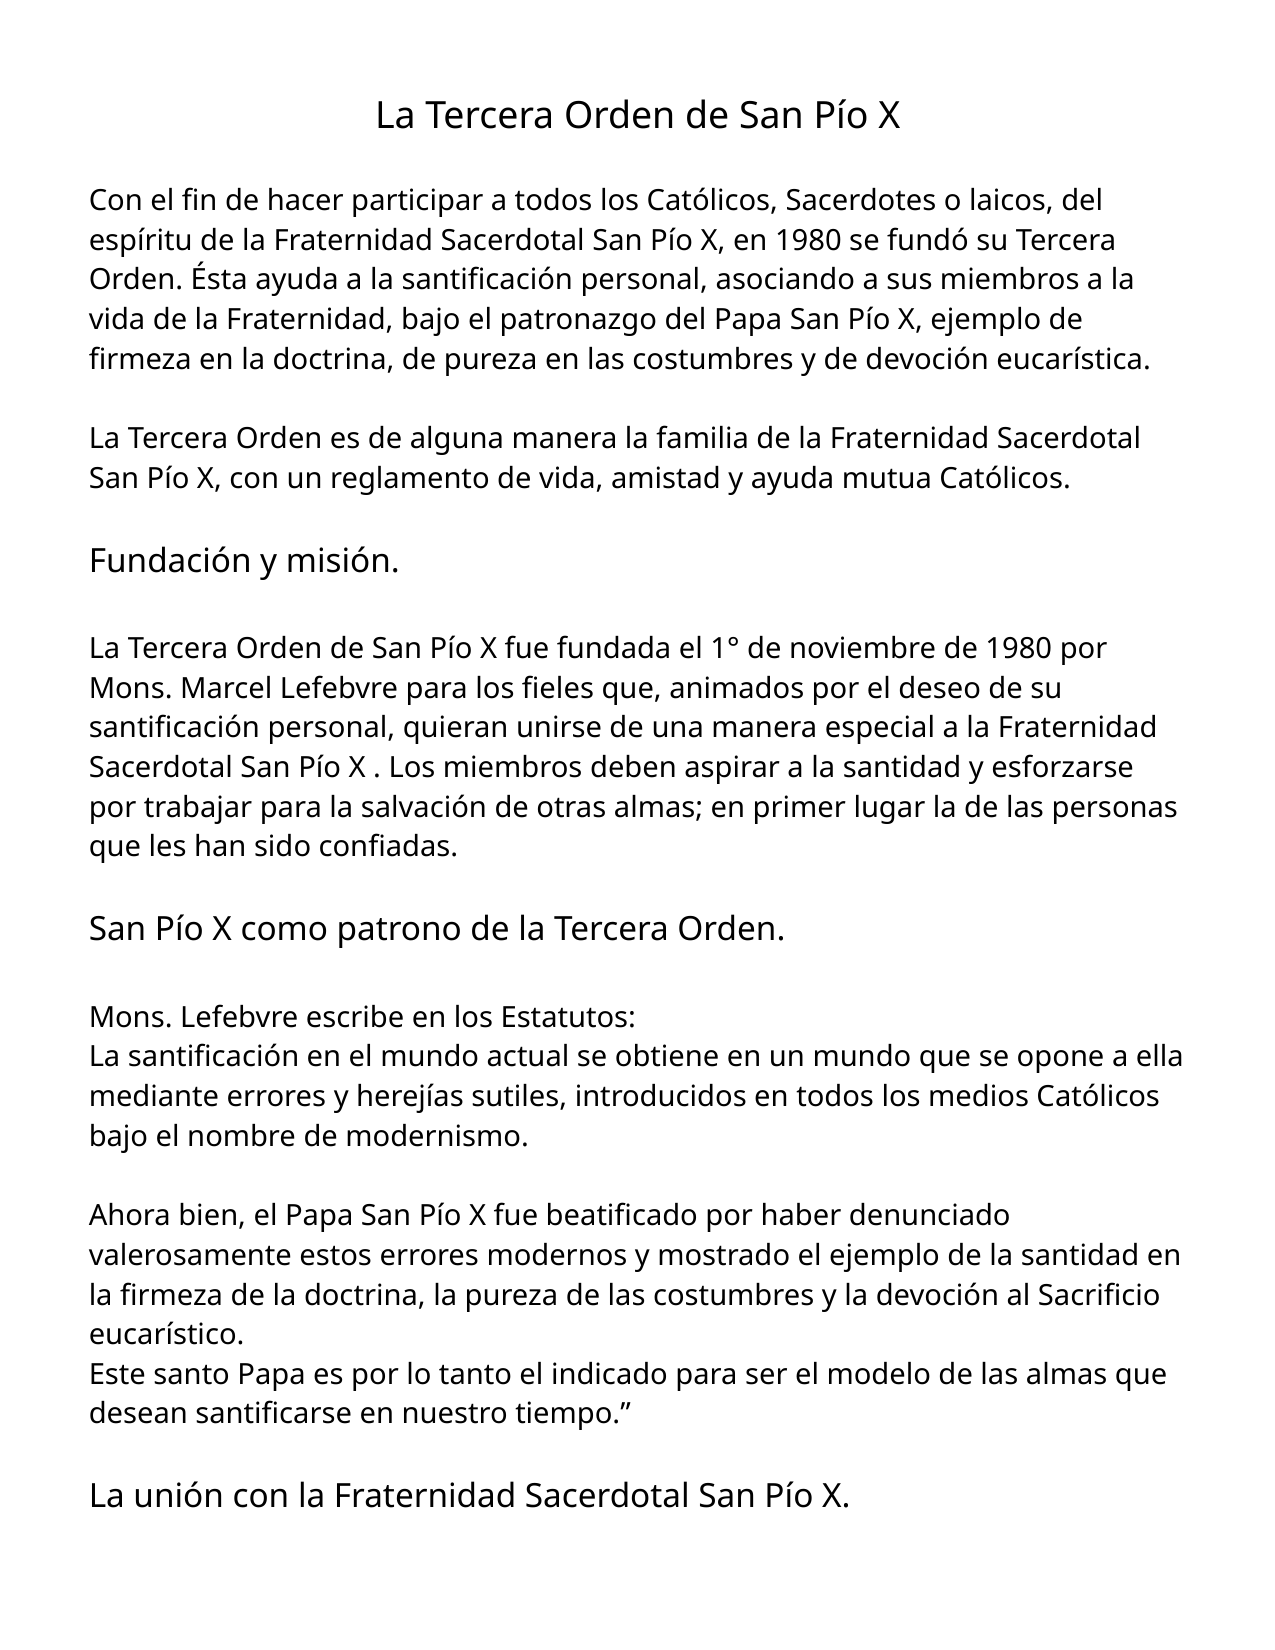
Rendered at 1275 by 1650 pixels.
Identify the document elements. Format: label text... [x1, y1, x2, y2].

text La Tercera Orden es de alguna manera la familia de la Fraternidad Sacerdotal San Pío X, con un reglamento de vida, amistad y ayuda mutua Católicos. [88, 417, 1186, 497]
text Mons. Lefebvre escribe en los Estatutos: [88, 996, 1186, 1036]
text La Tercera Orden de San Pío X [88, 88, 1186, 139]
text Este santo Papa es por lo tanto el indicado para ser el modelo de las almas que desean santificarse en nuestro tiempo.” [88, 1353, 1186, 1432]
text Fundación y misión. [88, 536, 1186, 582]
text Con el fin de hacer participar a todos los Católicos, Sacerdotes o laicos, del espíritu de la Fraternidad Sacerdotal San Pío X, en 1980 se fundó su Tercera Orden. Ésta ayuda a la santificación personal, asociando a sus miembros a la vida de la Fraternidad, bajo el patronazgo del Papa San Pío X, ejemplo de firmeza en la doctrina, de pureza en las costumbres y de devoción eucarística. [88, 179, 1186, 378]
text San Pío X como patrono de la Tercera Orden. [88, 905, 1186, 951]
text Ahora bien, el Papa San Pío X fue beatificado por haber denunciado valerosamente estos errores modernos y mostrado el ejemplo de la santidad en la firmeza de la doctrina, la pureza de las costumbres y la devoción al Sacrificio eucarístico. [88, 1194, 1186, 1353]
text La unión con la Fraternidad Sacerdotal San Pío X. [88, 1472, 1186, 1518]
text La santificación en el mundo actual se obtiene en un mundo que se opone a ella mediante errores y herejías sutiles, introducidos en todos los medios Católicos bajo el nombre de modernismo. [88, 1036, 1186, 1155]
text La Tercera Orden de San Pío X fue fundada el 1° de noviembre de 1980 por Mons. Marcel Lefebvre para los fieles que, animados por el deseo de su santificación personal, quieran unirse de una manera especial a la Fraternidad Sacerdotal San Pío X . Los miembros deben aspirar a la santidad y esforzarse por trabajar para la salvación de otras almas; en primer lugar la de las personas que les han sido confiadas. [88, 627, 1186, 865]
